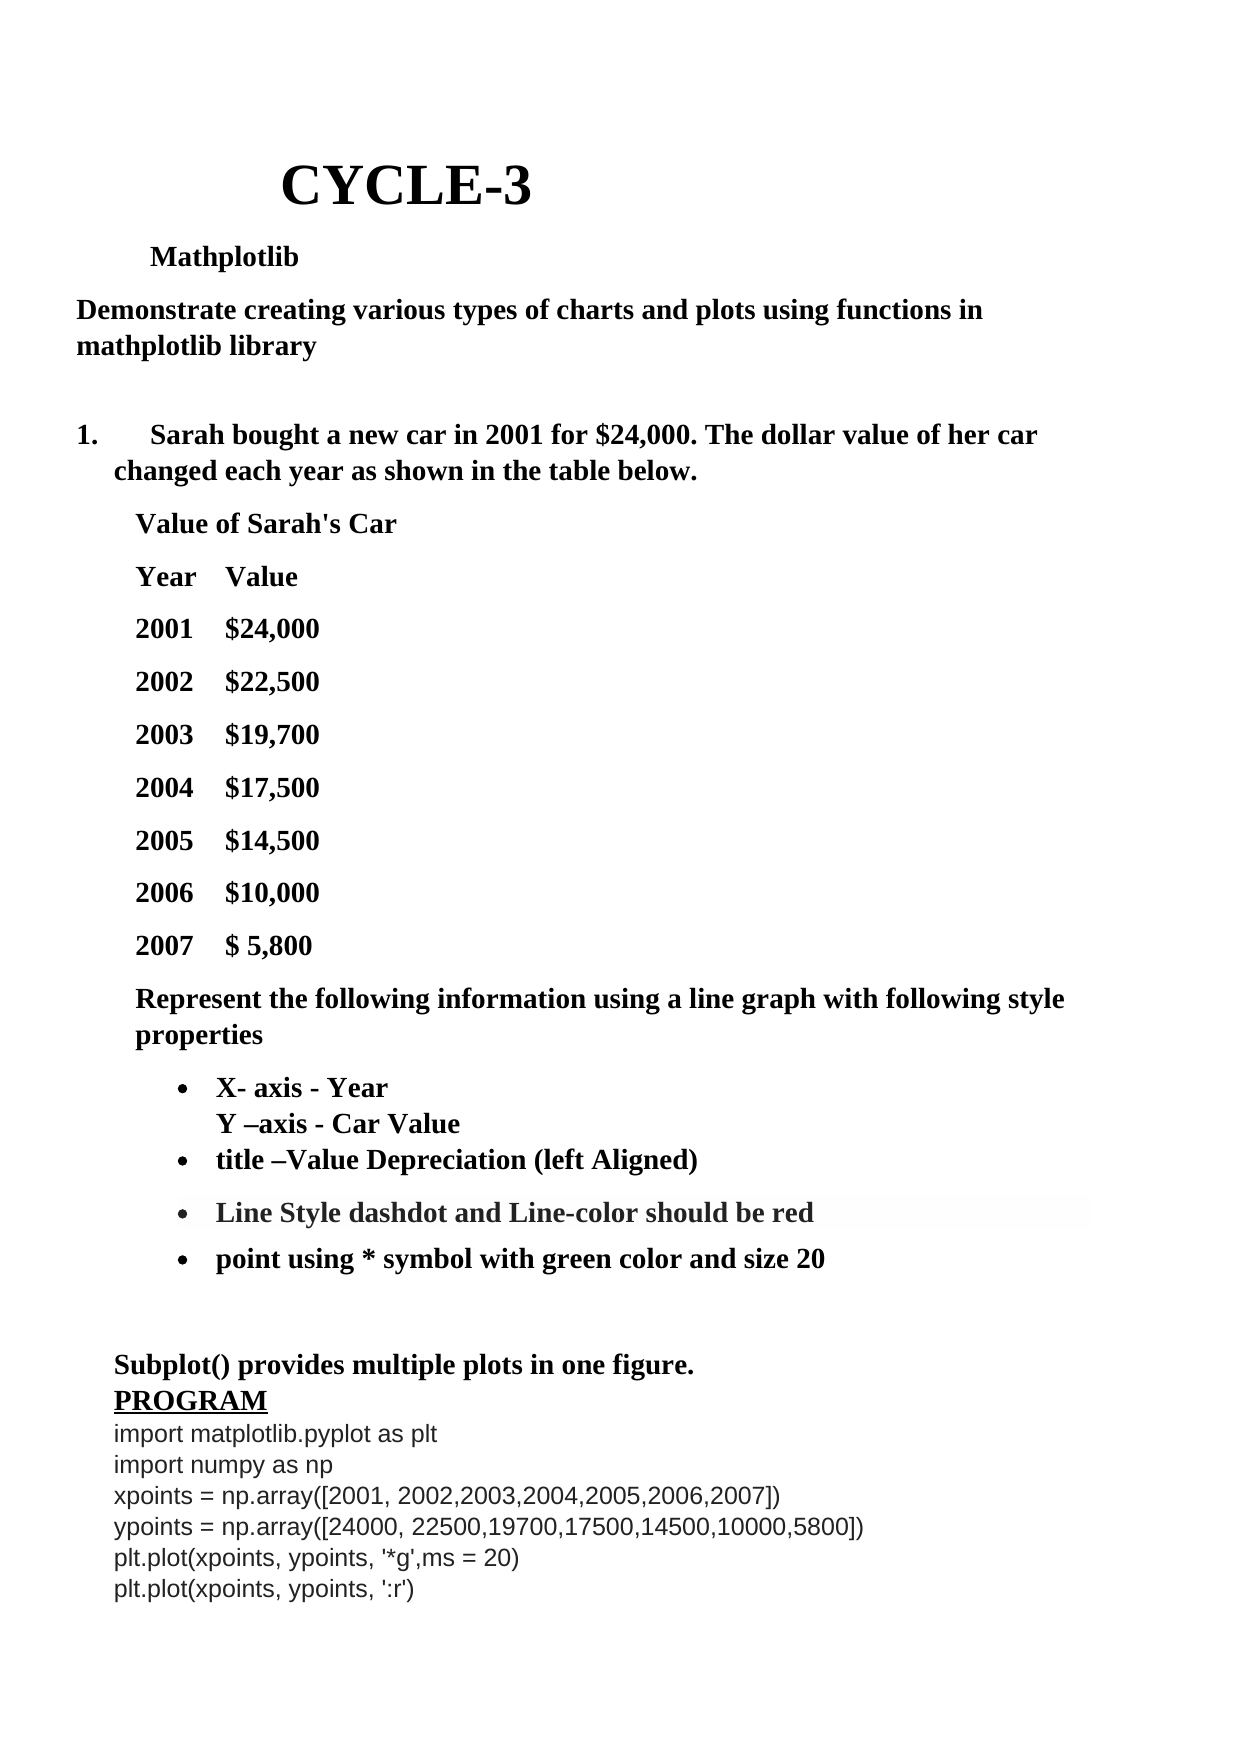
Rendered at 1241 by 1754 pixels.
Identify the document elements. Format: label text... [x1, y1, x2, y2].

list point using * symbol with green color and size 20 [178, 1241, 1090, 1275]
text 2005 $14,500 [135, 823, 1090, 856]
text CYCLE-3 [76, 150, 1090, 217]
text 2004 $17,500 [135, 770, 1090, 803]
text 2007 $ 5,800 [135, 928, 1090, 962]
text 2001 $24,000 [135, 612, 1090, 645]
text 2006 $10,000 [135, 876, 1090, 909]
list Subplot() provides multiple plots in one figure. [114, 1347, 1090, 1381]
list title –Value Depreciation (left Aligned) [178, 1142, 1090, 1176]
text 2002 $22,500 [135, 664, 1090, 698]
list Sarah bought a new car in 2001 for $24,000. The dollar value of her car changed each year as shown in the table below. [76, 417, 1090, 487]
text Year Value [135, 559, 1090, 592]
list PROGRAM [114, 1383, 1090, 1417]
text Mathplotlib [150, 239, 1090, 273]
list Y –axis - Car Value [216, 1106, 1090, 1140]
text 2003 $19,700 [135, 717, 1090, 751]
list import matplotlib.pyplot as plt import numpy as np xpoints = np.array([2001, 2002,2003,2004,2005,2006,2007]) ypoints = np.array([24000, 22500,19700,17500,14500,10000,5800]) plt.plot(xpoints, ypoints, '*g',ms = 20) plt.plot(xpoints, ypoints, ':r') [114, 1419, 1090, 1603]
text Represent the following information using a line graph with following style properties [135, 981, 1090, 1051]
list Line Style dashdot and Line-color should be red [178, 1195, 1090, 1229]
text Value of Sarah's Car [135, 506, 1090, 539]
text Demonstrate creating various types of charts and plots using functions in mathplotlib library [76, 292, 1090, 362]
list X- axis - Year [178, 1070, 1090, 1104]
